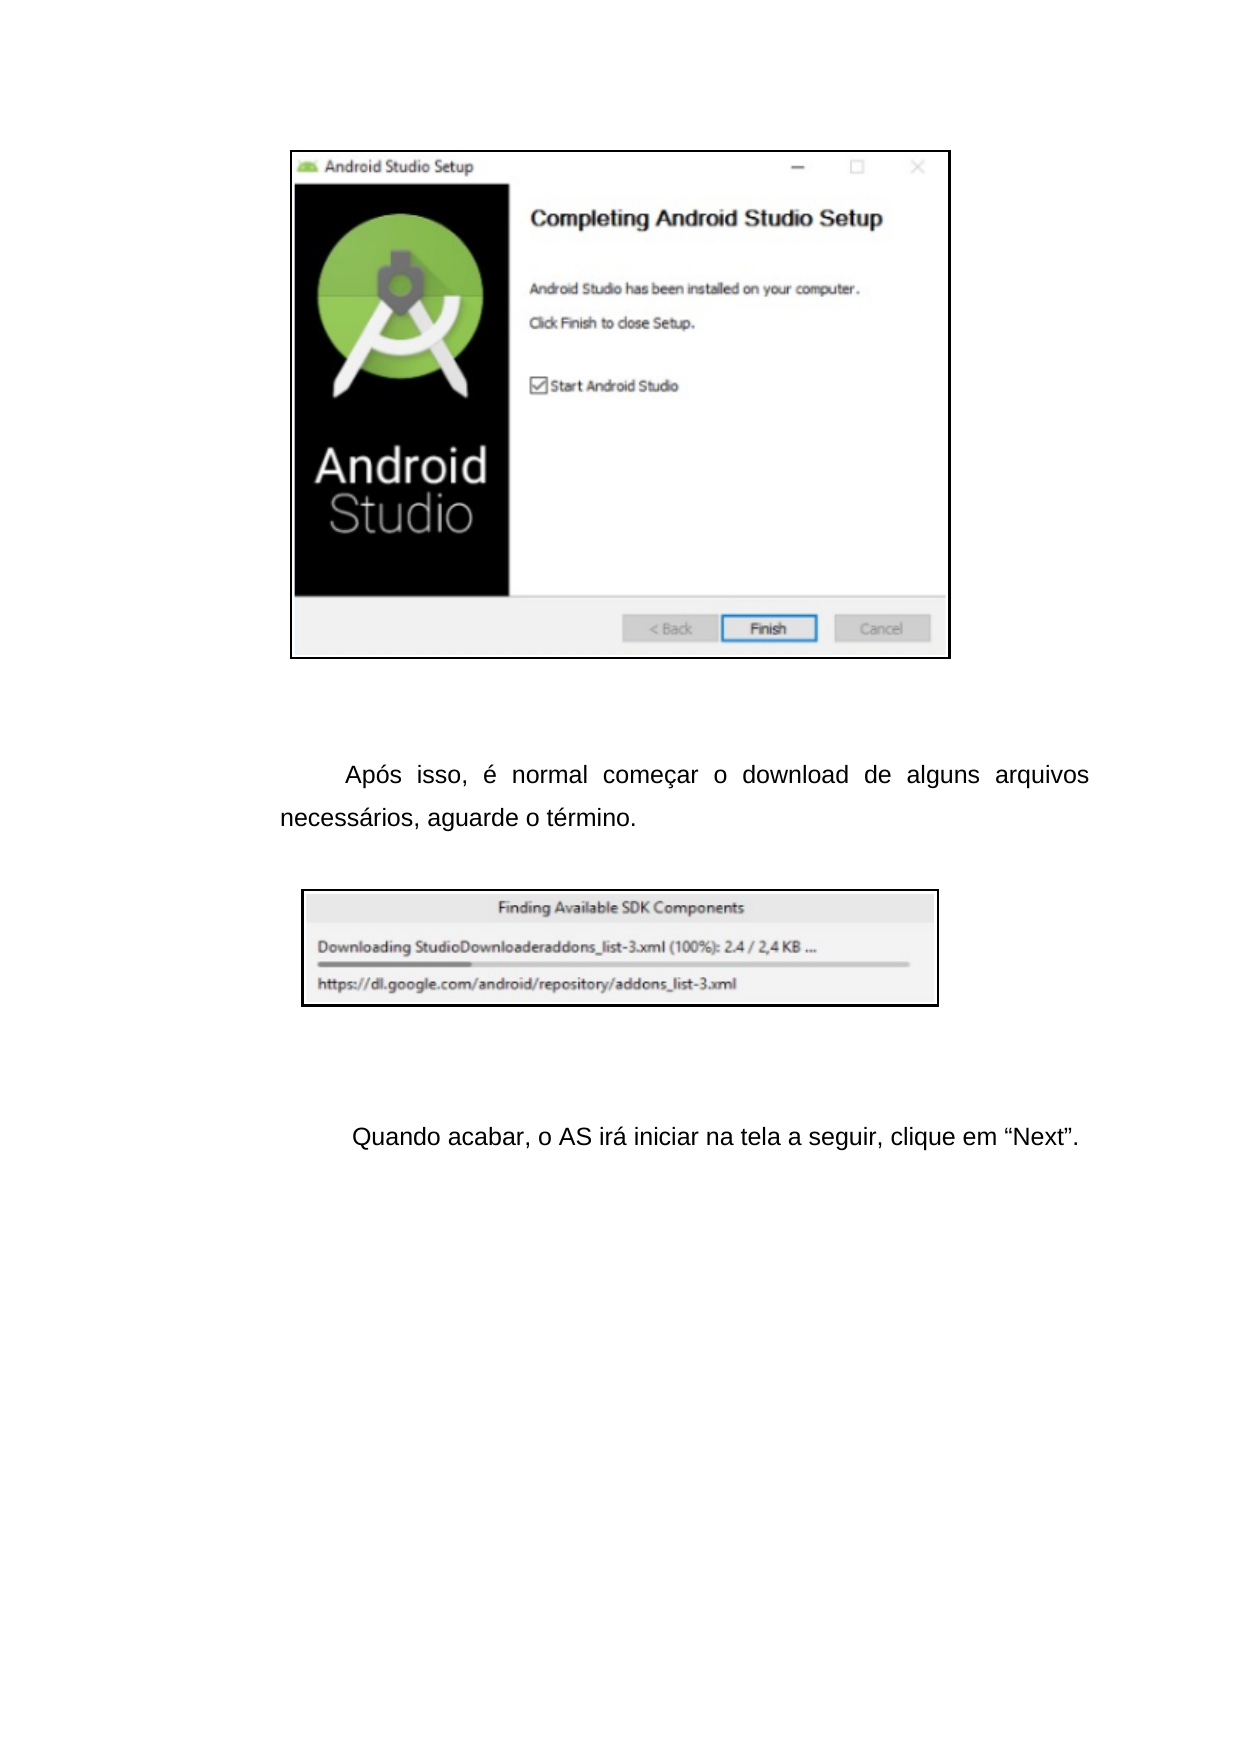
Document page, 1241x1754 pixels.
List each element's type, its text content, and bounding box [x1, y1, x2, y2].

list Após isso, é normal começar o download de alguns arquivos necessários, aguarde o término. [280, 760, 1090, 832]
picture [306, 894, 934, 1002]
picture [294, 155, 946, 655]
list Quando acabar, o AS irá iniciar na tela a seguir, clique em “Next”. [280, 1122, 1090, 1150]
